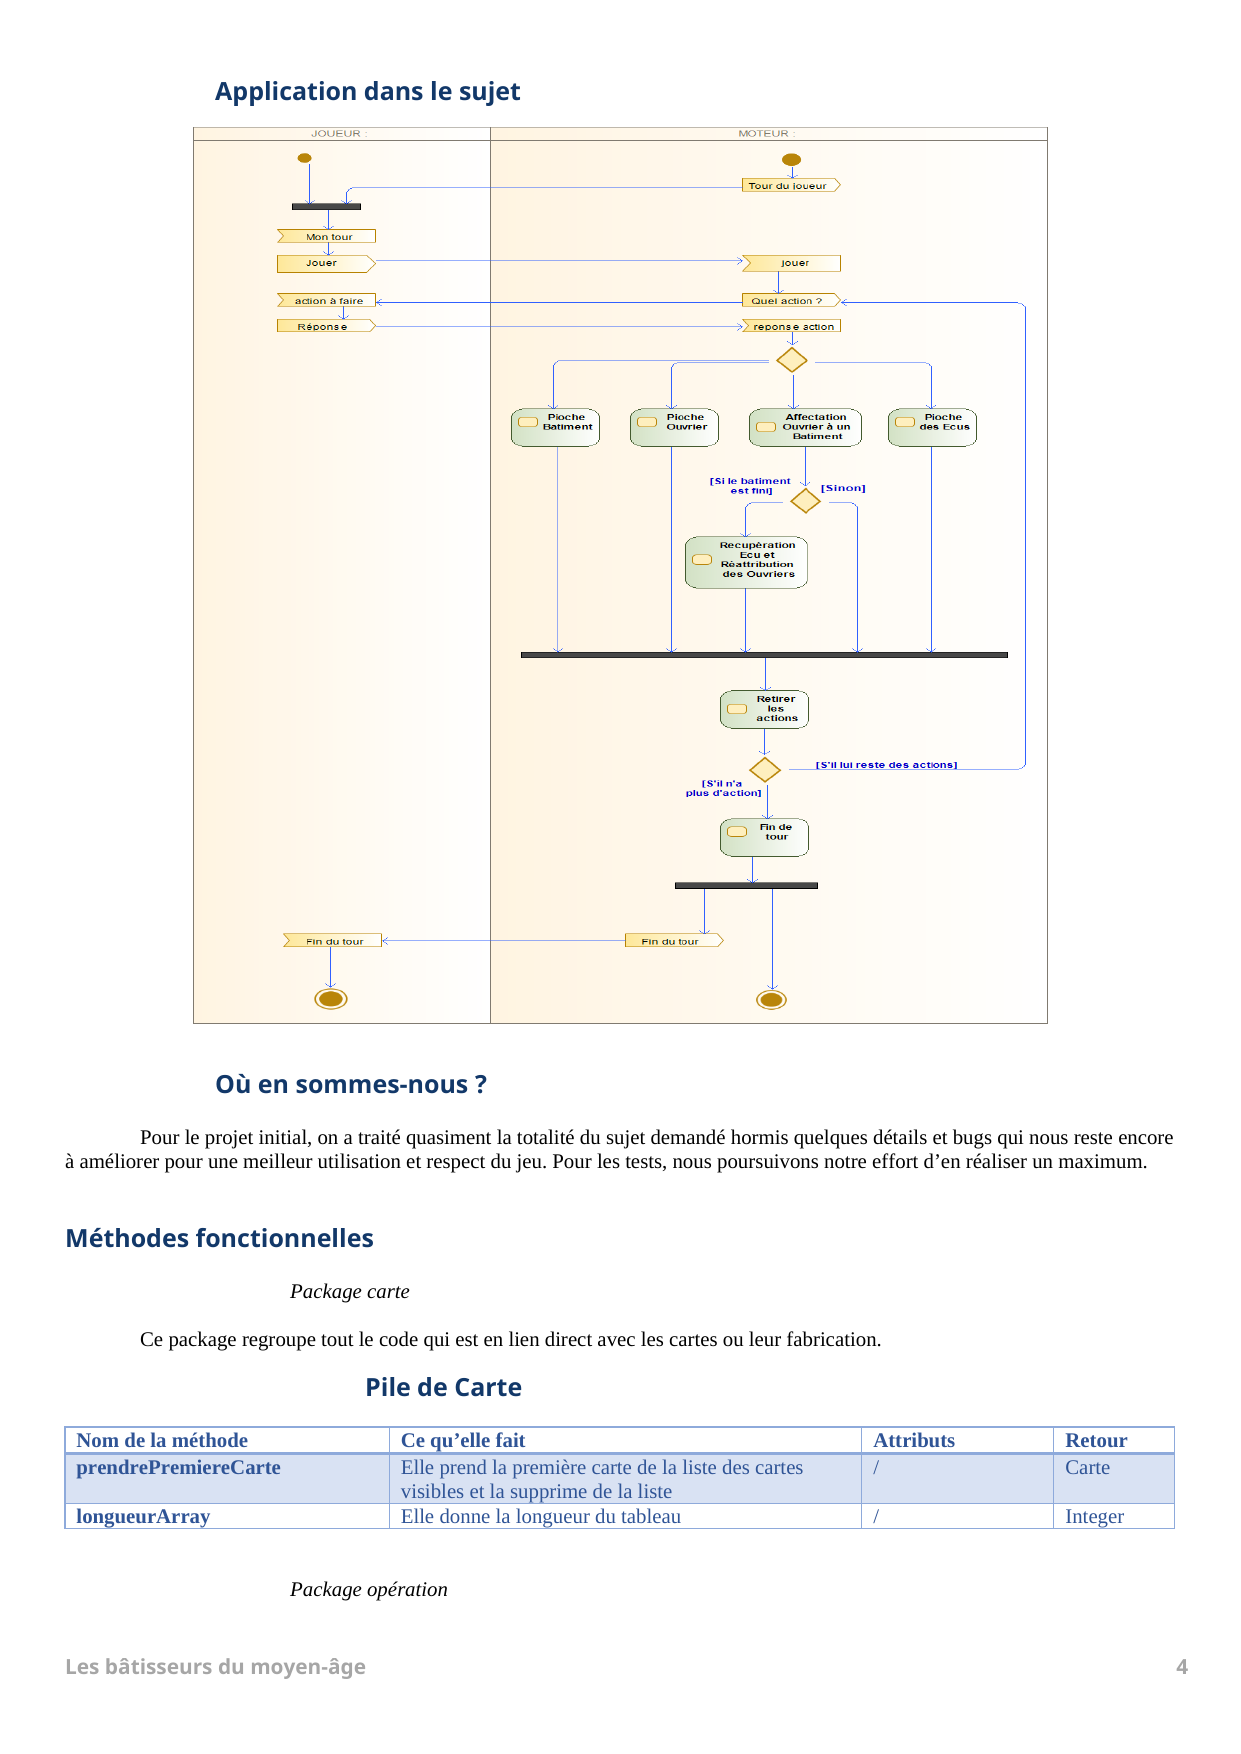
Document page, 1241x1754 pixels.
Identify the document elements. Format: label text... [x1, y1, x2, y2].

table_cell prendrePremiereCarte [66, 1455, 389, 1503]
table_cell longueurArray [66, 1504, 389, 1528]
text Pour le projet initial, on a traité quasiment la totalité du sujet demandé hormis quelques détails et bugs qui nous reste encore à améliorer pour une meilleur utilisation et respect du jeu. Pour les tests, nous poursuivons notre effort d’en réaliser un maximum. [65, 1124, 1175, 1173]
table_cell Elle donne la longueur du tableau [390, 1504, 861, 1528]
table_cell Integer [1054, 1504, 1174, 1528]
subtitle Où en sommes-nous ? [65, 1066, 1175, 1101]
subtitle Pile de Carte [65, 1375, 1175, 1402]
table_cell Carte [1054, 1455, 1174, 1503]
table_header Attributs [862, 1428, 1053, 1452]
table_cell Elle prend la première carte de la liste des cartes visibles et la supprime de la liste [390, 1455, 861, 1503]
table_header Nom de la méthode [66, 1428, 389, 1452]
text Ce package regroupe tout le code qui est en lien direct avec les cartes ou leur fabrication. [65, 1327, 1175, 1351]
subtitle Package opération [65, 1577, 1175, 1601]
subtitle Application dans le sujet [65, 74, 1175, 108]
table_header Ce qu’elle fait [390, 1428, 861, 1452]
table_header Retour [1054, 1428, 1174, 1452]
table_cell / [862, 1504, 1053, 1528]
subtitle Package carte [65, 1279, 1175, 1303]
subtitle Méthodes fonctionnelles [65, 1221, 1175, 1255]
table_cell / [862, 1455, 1053, 1503]
